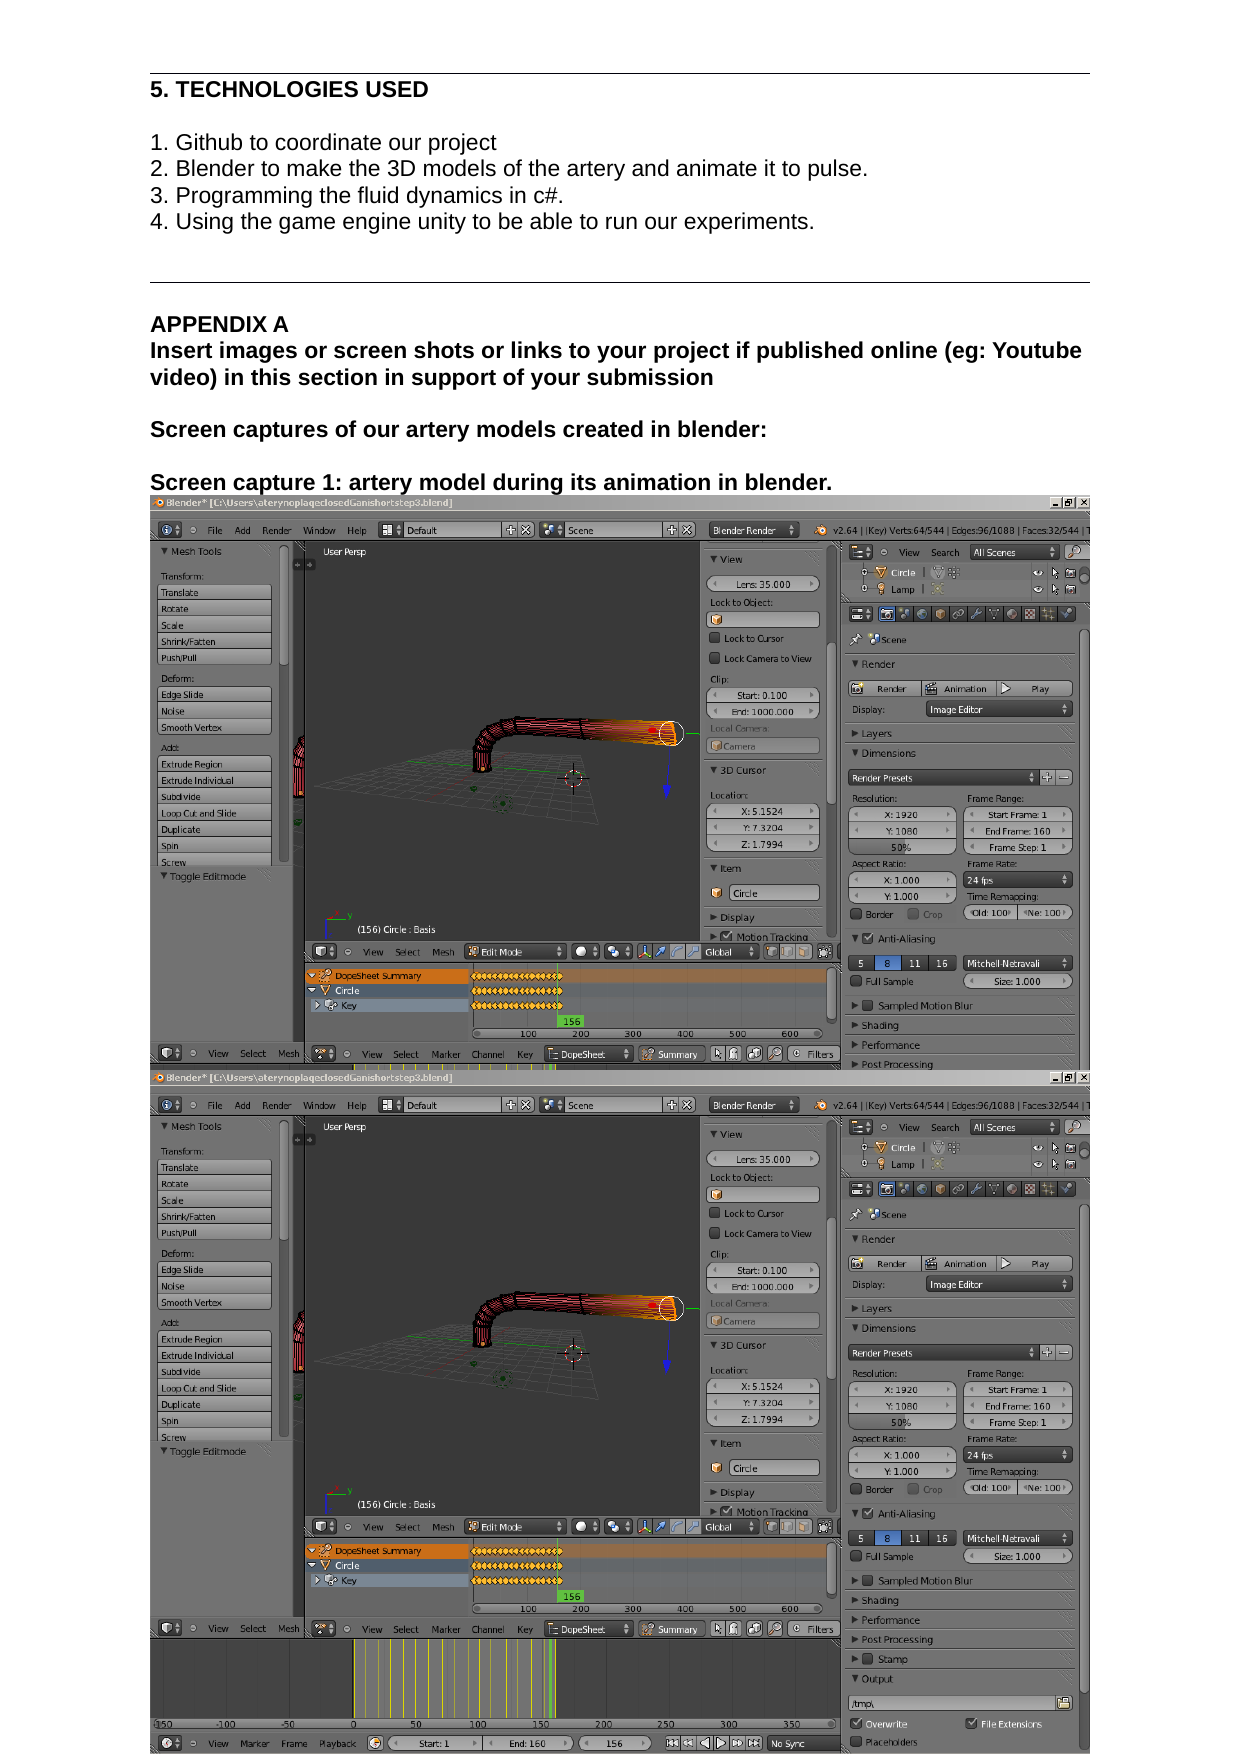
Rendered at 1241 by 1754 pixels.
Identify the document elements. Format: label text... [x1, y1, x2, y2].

subtitle APPENDIX A Insert images or screen shots or links to your project if published online (eg: Youtube video) in this section in support of your submission [150, 311, 1090, 390]
picture [150, 495, 1090, 1754]
text 4. Using the game engine unity to be able to run our experiments. [150, 208, 1090, 234]
text Screen capture 1: artery model during its animation in blender. [150, 469, 1090, 495]
text 2. Blender to make the 3D models of the artery and animate it to pulse. [150, 155, 1090, 182]
subtitle 5. TECHNOLOGIES USED [150, 74, 1090, 103]
text 1. Github to coordinate our project [150, 129, 1090, 155]
text Screen captures of our artery models created in blender: [150, 416, 1090, 443]
text 3. Programming the fluid dynamics in c#. [150, 182, 1090, 208]
